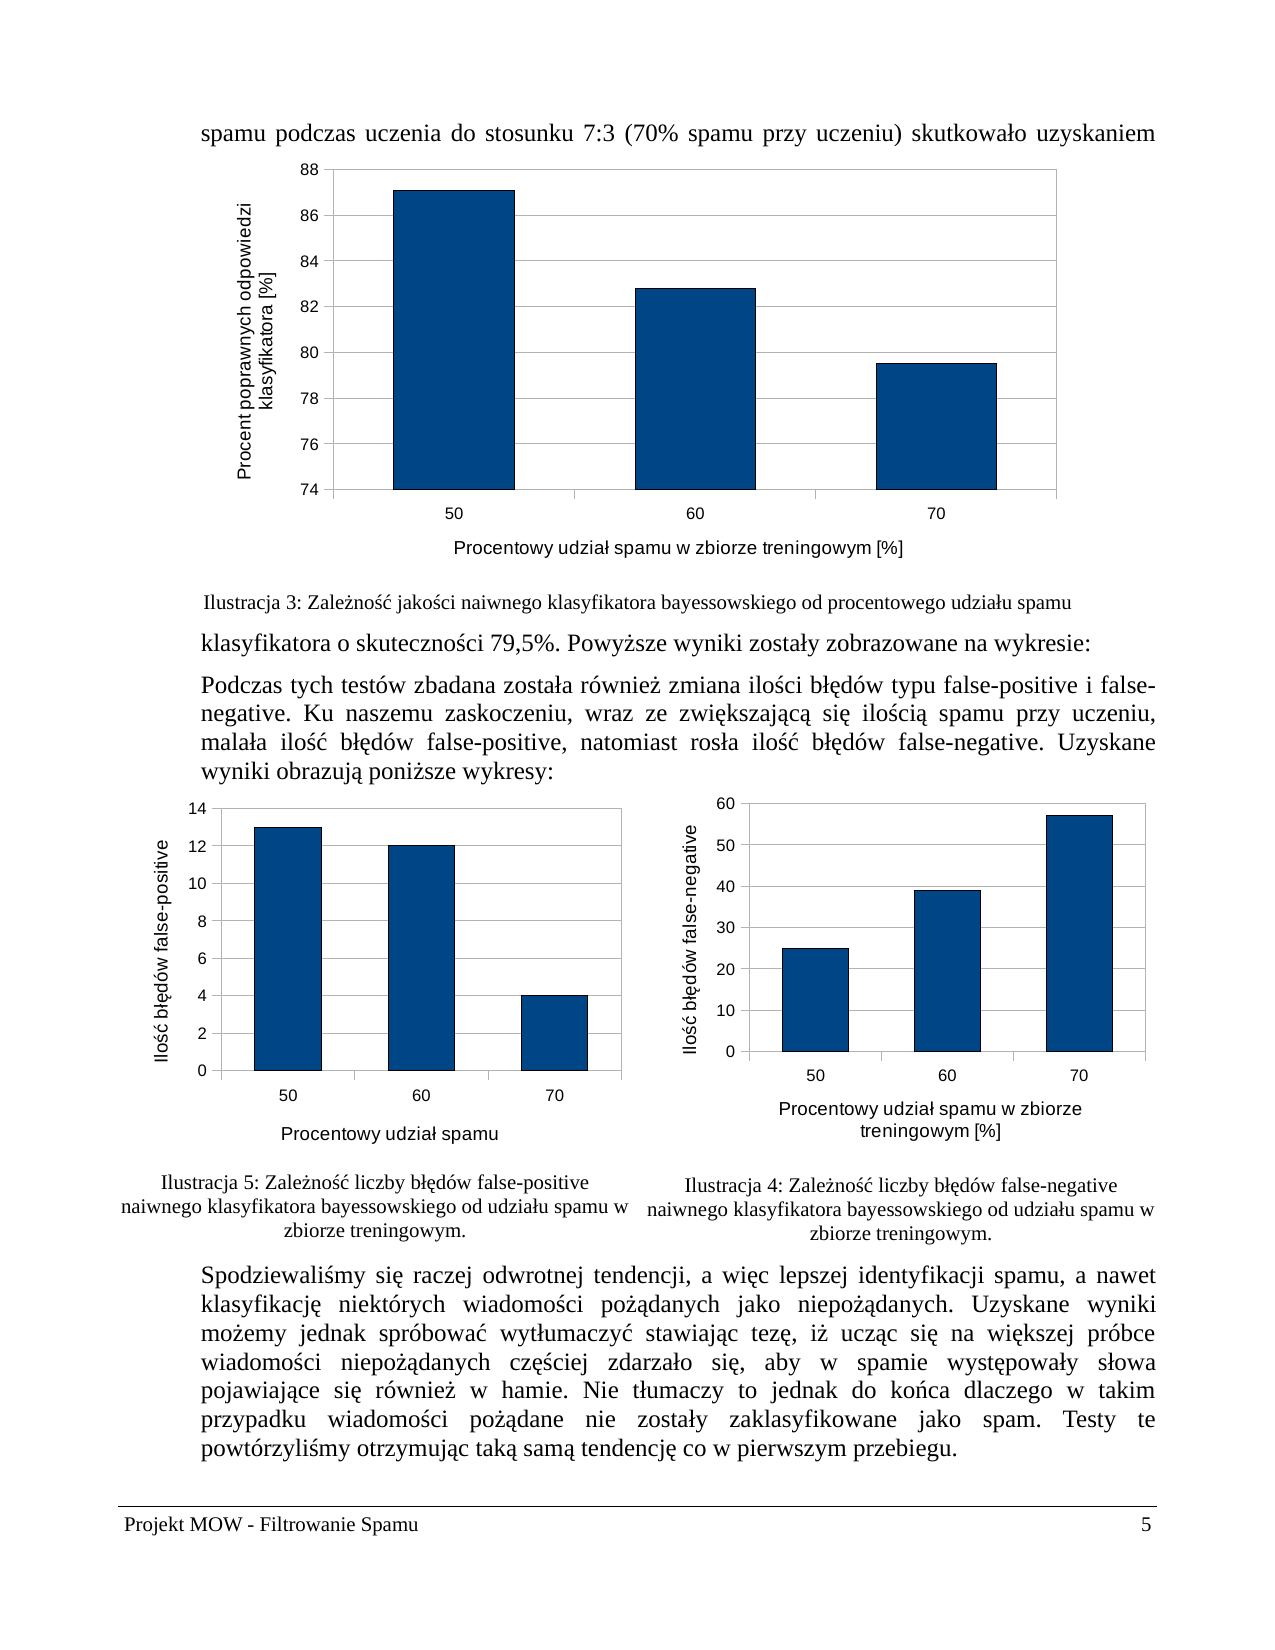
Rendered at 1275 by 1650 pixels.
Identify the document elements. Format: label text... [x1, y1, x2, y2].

list Ilustracja 4: Zależność liczby błędów false-negative naiwnego klasyfikatora bayessowskiego od udziału spamu w zbiorze treningowym. [646, 1173, 1155, 1245]
list Podczas tych testów zbadana została również zmiana ilości błędów typu false-positive i false-negative. Ku naszemu zaskoczeniu, wraz ze zwiększającą się ilością spamu przy uczeniu, malała ilość błędów false-positive, natomiast rosła ilość błędów false-negative. Uzyskane wyniki obrazują poniższe wykresy: [151, 670, 1157, 785]
list Spodziewaliśmy się raczej odwrotnej tendencji, a więc lepszej identyfikacji spamu, a nawet klasyfikację niektórych wiadomości pożądanych jako niepożądanych. Uzyskane wyniki możemy jednak spróbować wytłumaczyć stawiając tezę, iż ucząc się na większej próbce wiadomości niepożądanych częściej zdarzało się, aby w spamie występowały słowa pojawiające się również w hamie. Nie tłumaczy to jednak do końca dlaczego w takim przypadku wiadomości pożądane nie zostały zaklasyfikowane jako spam. Testy te powtórzyliśmy otrzymując taką samą tendencję co w pierwszym przebiegu. [118, 797, 1157, 1462]
list Podczas uproszczonych testów wpływu prawdopodobieństwa a-priori, 50% udział spamu w zbiorze treningowym skutkował skutecznością 87,1%. Zmiana prawdopodobieństwa a-priori spamu pogarszała podany powyżej wynik. Przy stosunku 3:2 spamu do hamu (60% udziału spamu przy uczeniu), skuteczność klasyfikatora spadła do 82,8%. Dalsze zwiększenie ilości spamu podczas uczenia do stosunku 7:3 (70% spamu przy uczeniu) skutkowało uzyskaniem klasyfikatora o skuteczności 79,5%. Powyższe wyniki zostały zobrazowane na wykresie: [151, 118, 1157, 657]
list Ilustracja 5: Zależność liczby błędów false-positive naiwnego klasyfikatora bayessowskiego od udziału spamu w zbiorze treningowym. [118, 1170, 632, 1242]
text Ilustracja 3: Zależność jakości naiwnego klasyfikatora bayessowskiego od procentowego udziału spamu [201, 590, 1074, 614]
